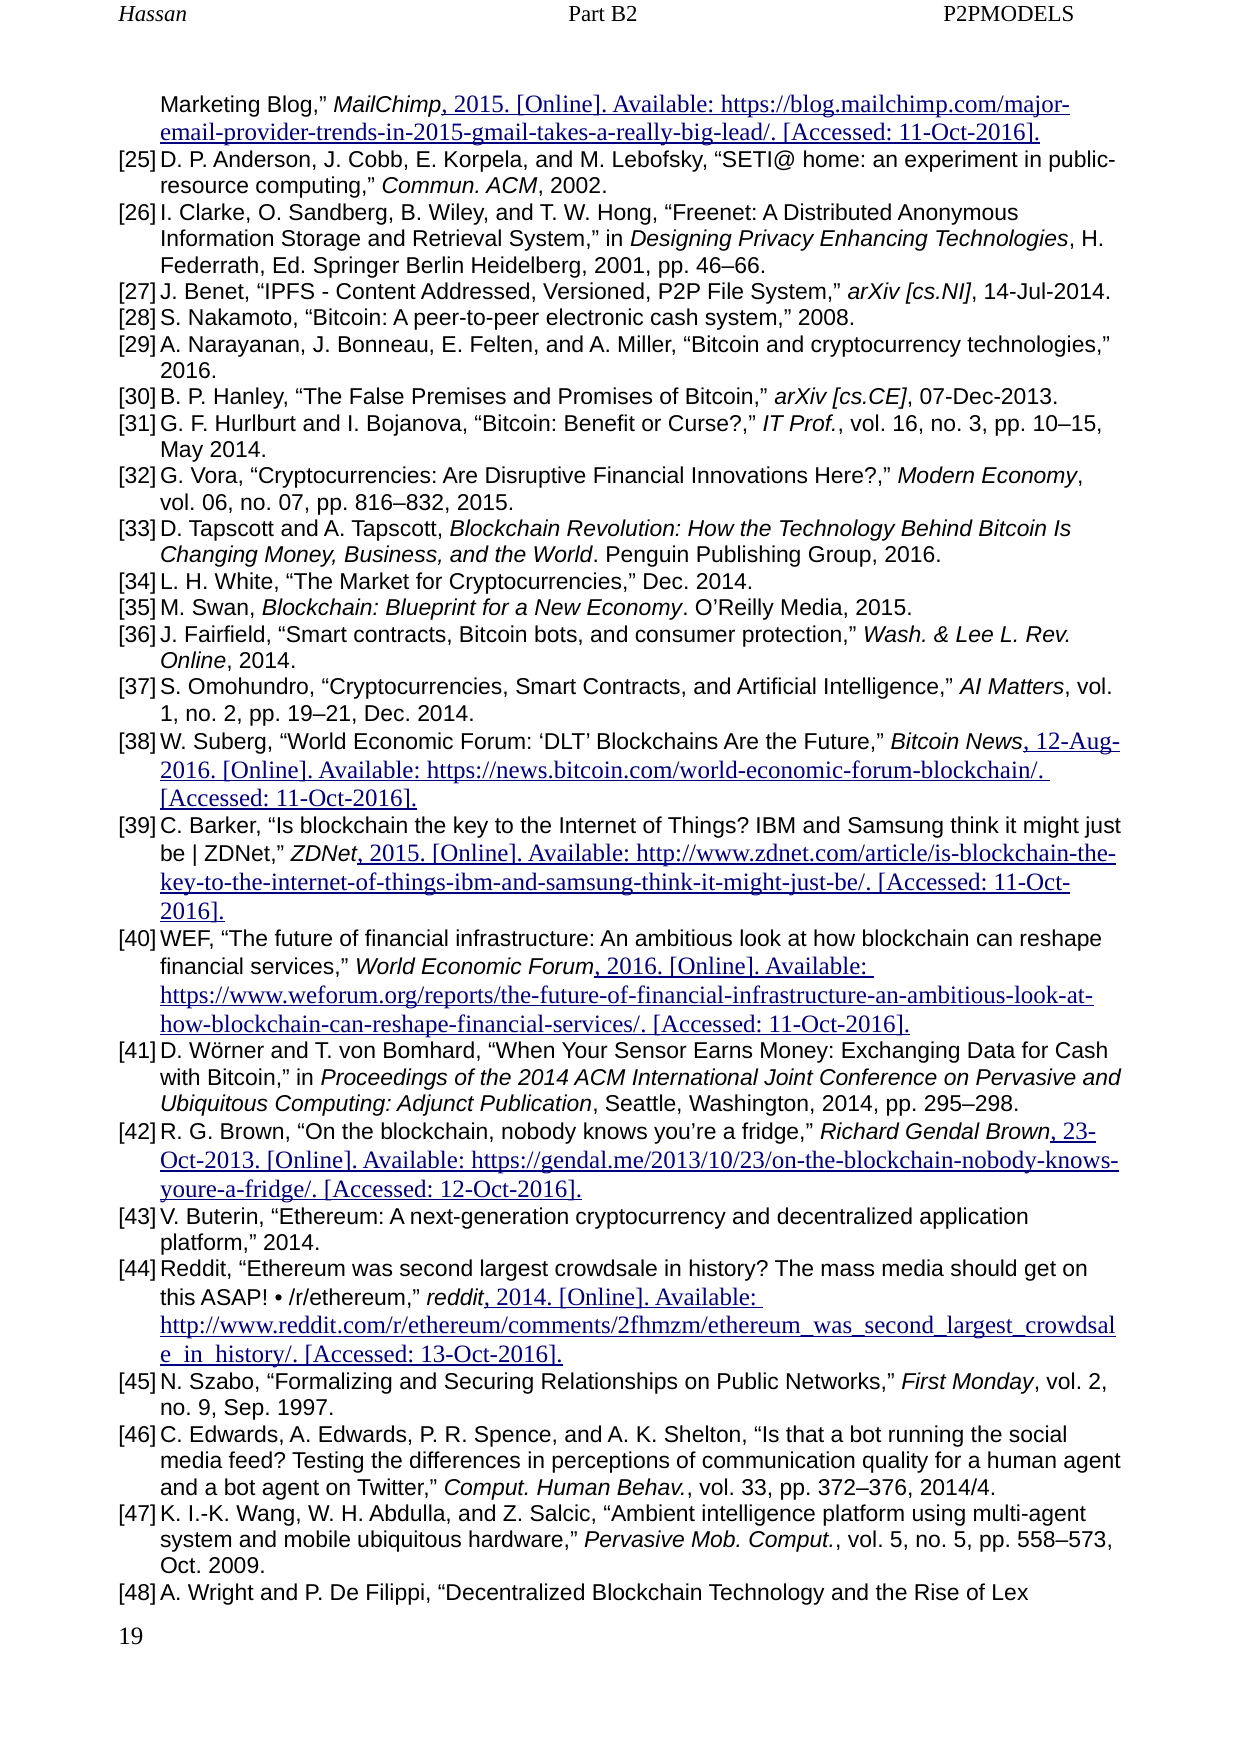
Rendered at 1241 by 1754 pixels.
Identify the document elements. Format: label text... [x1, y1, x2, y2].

text [33] D. Tapscott and A. Tapscott, Blockchain Revolution: How the Technology Behind Bitcoin Is Changing Money, Business, and the World. Penguin Publishing Group, 2016. [118, 515, 1122, 568]
text [32] G. Vora, “Cryptocurrencies: Are Disruptive Financial Innovations Here?,” Modern Economy, vol. 06, no. 07, pp. 816–832, 2015. [118, 462, 1122, 515]
text [37] S. Omohundro, “Cryptocurrencies, Smart Contracts, and Artificial Intelligence,” AI Matters, vol. 1, no. 2, pp. 19–21, Dec. 2014. [118, 673, 1122, 726]
text [43] V. Buterin, “Ethereum: A next-generation cryptocurrency and decentralized application platform,” 2014. [118, 1203, 1122, 1255]
text [26] I. Clarke, O. Sandberg, B. Wiley, and T. W. Hong, “Freenet: A Distributed Anonymous Information Storage and Retrieval System,” in Designing Privacy Enhancing Technologies, H. Federrath, Ed. Springer Berlin Heidelberg, 2001, pp. 46–66. [118, 199, 1122, 278]
text [46] C. Edwards, A. Edwards, P. R. Spence, and A. K. Shelton, “Is that a bot running the social media feed? Testing the differences in perceptions of communication quality for a human agent and a bot agent on Twitter,” Comput. Human Behav., vol. 33, pp. 372–376, 2014/4. [118, 1421, 1122, 1500]
text Marketing Blog,” MailChimp, 2015. [Online]. Available: https://blog.mailchimp.com/major-email-provider-trends-in-2015-gmail-takes-a-really-big-lead/. [Accessed: 11-Oct-2016]. [118, 89, 1122, 146]
text [35] M. Swan, Blockchain: Blueprint for a New Economy. O’Reilly Media, 2015. [118, 594, 1122, 621]
text [28] S. Nakamoto, “Bitcoin: A peer-to-peer electronic cash system,” 2008. [118, 304, 1122, 331]
text [31] G. F. Hurlburt and I. Bojanova, “Bitcoin: Benefit or Curse?,” IT Prof., vol. 16, no. 3, pp. 10–15, May 2014. [118, 410, 1122, 462]
text [40] WEF, “The future of financial infrastructure: An ambitious look at how blockchain can reshape financial services,” World Economic Forum, 2016. [Online]. Available: https://www.weforum.org/reports/the-future-of-financial-infrastructure-an-ambitious-look-at-how-blockchain-can-reshape-financial-services/. [Accessed: 11-Oct-2016]. [118, 925, 1122, 1037]
text [30] B. P. Hanley, “The False Premises and Promises of Bitcoin,” arXiv [cs.CE], 07-Dec-2013. [118, 383, 1122, 410]
text [36] J. Fairfield, “Smart contracts, Bitcoin bots, and consumer protection,” Wash. & Lee L. Rev. Online, 2014. [118, 621, 1122, 673]
text [34] L. H. White, “The Market for Cryptocurrencies,” Dec. 2014. [118, 568, 1122, 594]
text [38] W. Suberg, “World Economic Forum: ‘DLT’ Blockchains Are the Future,” Bitcoin News, 12-Aug-2016. [Online]. Available: https://news.bitcoin.com/world-economic-forum-blockchain/. [Accessed: 11-Oct-2016]. [118, 726, 1122, 812]
text [27] J. Benet, “IPFS - Content Addressed, Versioned, P2P File System,” arXiv [cs.NI], 14-Jul-2014. [118, 278, 1122, 304]
text [42] R. G. Brown, “On the blockchain, nobody knows you’re a fridge,” Richard Gendal Brown, 23-Oct-2013. [Online]. Available: https://gendal.me/2013/10/23/on-the-blockchain-nobody-knows-youre-a-fridge/. [Accessed: 12-Oct-2016]. [118, 1116, 1122, 1203]
text [48] A. Wright and P. De Filippi, “Decentralized Blockchain Technology and the Rise of Lex [118, 1579, 1122, 1605]
text [41] D. Wörner and T. von Bomhard, “When Your Sensor Earns Money: Exchanging Data for Cash with Bitcoin,” in Proceedings of the 2014 ACM International Joint Conference on Pervasive and Ubiquitous Computing: Adjunct Publication, Seattle, Washington, 2014, pp. 295–298. [118, 1037, 1122, 1116]
text [39] C. Barker, “Is blockchain the key to the Internet of Things? IBM and Samsung think it might just be | ZDNet,” ZDNet, 2015. [Online]. Available: http://www.zdnet.com/article/is-blockchain-the-key-to-the-internet-of-things-ibm-and-samsung-think-it-might-just-be/. [Accessed: 11-Oct-2016]. [118, 812, 1122, 925]
text [29] A. Narayanan, J. Bonneau, E. Felten, and A. Miller, “Bitcoin and cryptocurrency technologies,” 2016. [118, 331, 1122, 383]
text [47] K. I.-K. Wang, W. H. Abdulla, and Z. Salcic, “Ambient intelligence platform using multi-agent system and mobile ubiquitous hardware,” Pervasive Mob. Comput., vol. 5, no. 5, pp. 558–573, Oct. 2009. [118, 1500, 1122, 1579]
text [45] N. Szabo, “Formalizing and Securing Relationships on Public Networks,” First Monday, vol. 2, no. 9, Sep. 1997. [118, 1368, 1122, 1421]
text [25] D. P. Anderson, J. Cobb, E. Korpela, and M. Lebofsky, “SETI@ home: an experiment in public-resource computing,” Commun. ACM, 2002. [118, 146, 1122, 199]
text [44] Reddit, “Ethereum was second largest crowdsale in history? The mass media should get on this ASAP! • /r/ethereum,” reddit, 2014. [Online]. Available: http://www.reddit.com/r/ethereum/comments/2fhmzm/ethereum_was_second_largest_crowdsale_in_history/. [Accessed: 13-Oct-2016]. [118, 1255, 1122, 1368]
